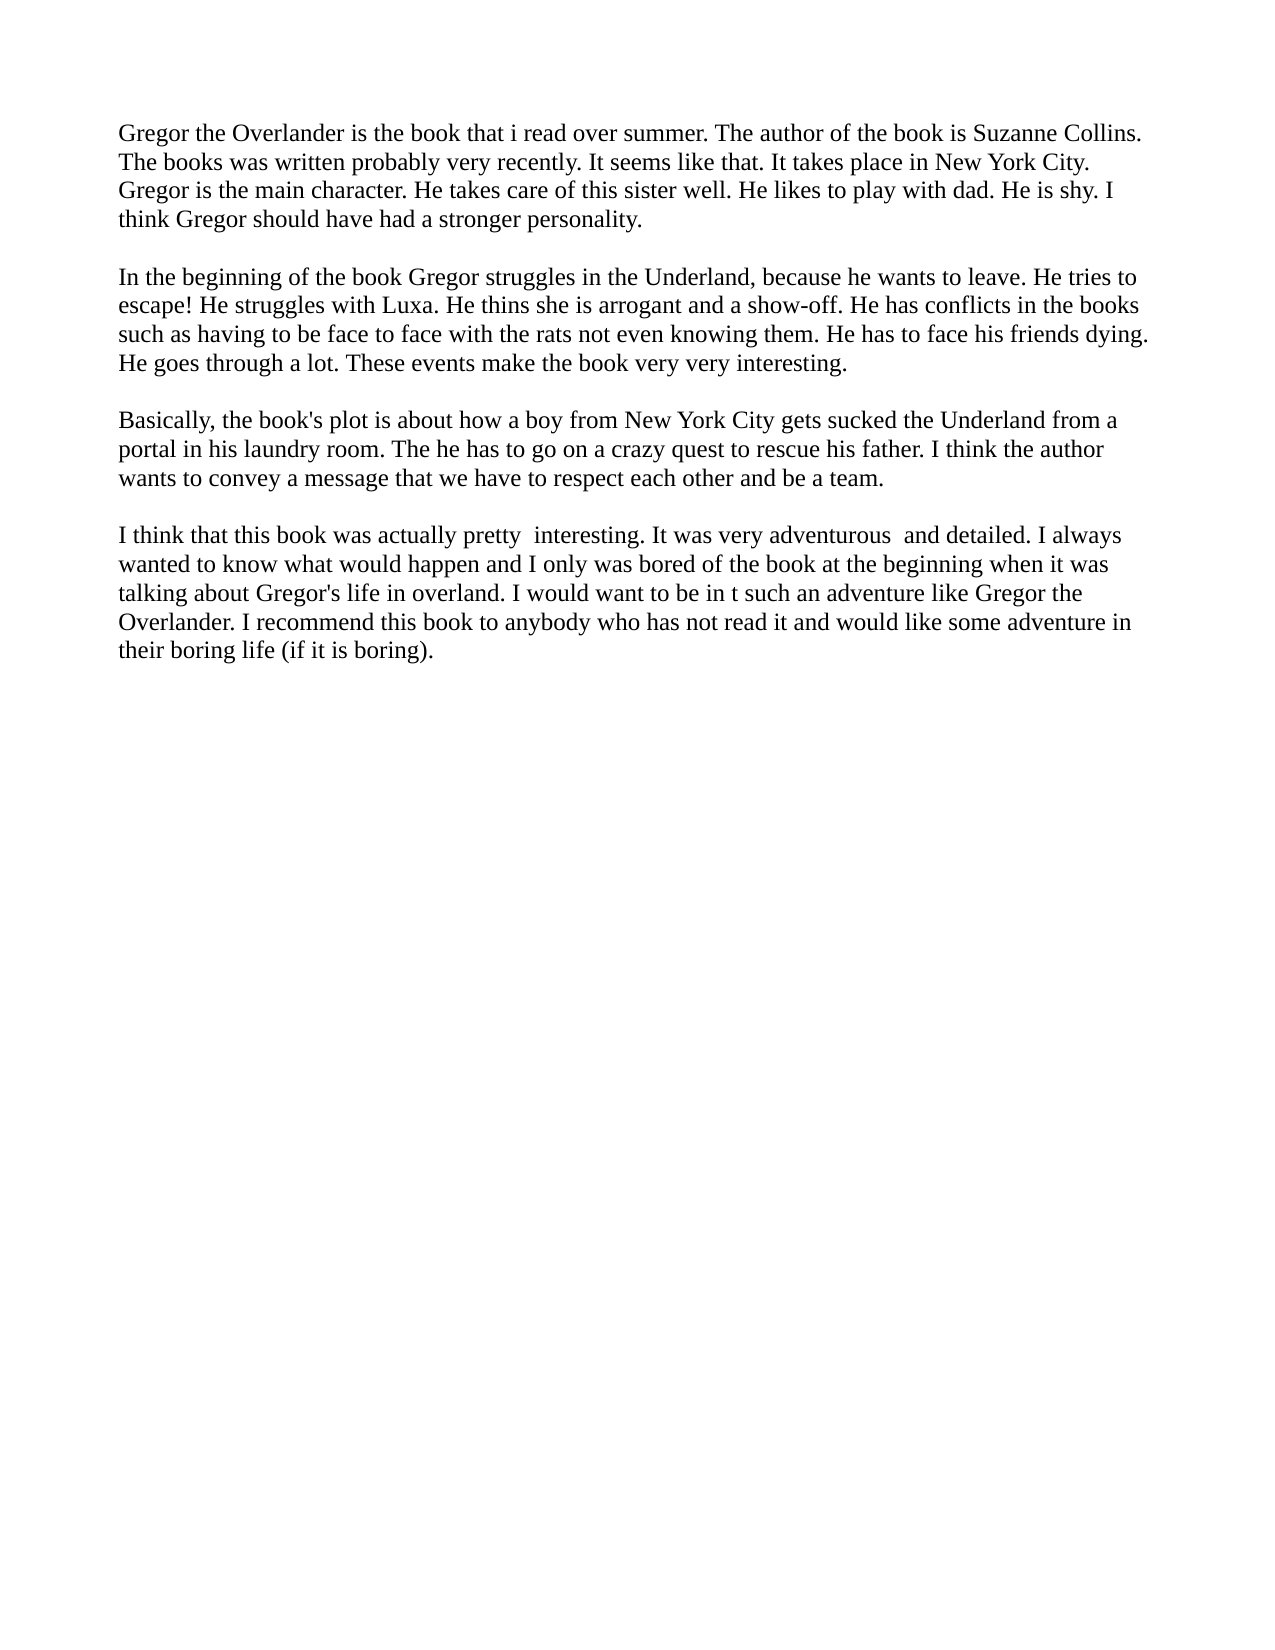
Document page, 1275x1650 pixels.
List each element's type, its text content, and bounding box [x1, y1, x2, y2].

text I think that this book was actually pretty interesting. It was very adventurous and detailed. I always wanted to know what would happen and I only was bored of the book at the beginning when it was talking about Gregor's life in overland. I would want to be in t such an adventure like Gregor the Overlander. I recommend this book to anybody who has not read it and would like some adventure in their boring life (if it is boring). [118, 521, 1157, 664]
text Gregor the Overlander is the book that i read over summer. The author of the book is Suzanne Collins. The books was written probably very recently. It seems like that. It takes place in New York City. Gregor is the main character. He takes care of this sister well. He likes to play with dad. He is shy. I think Gregor should have had a stronger personality. [118, 118, 1157, 233]
text Basically, the book's plot is about how a boy from New York City gets sucked the Underland from a portal in his laundry room. The he has to go on a crazy quest to rescue his father. I think the author wants to convey a message that we have to respect each other and be a team. [118, 406, 1157, 492]
text In the beginning of the book Gregor struggles in the Underland, because he wants to leave. He tries to escape! He struggles with Luxa. He thins she is arrogant and a show-off. He has conflicts in the books such as having to be face to face with the rats not even knowing them. He has to face his friends dying. He goes through a lot. These events make the book very very interesting. [118, 262, 1157, 377]
